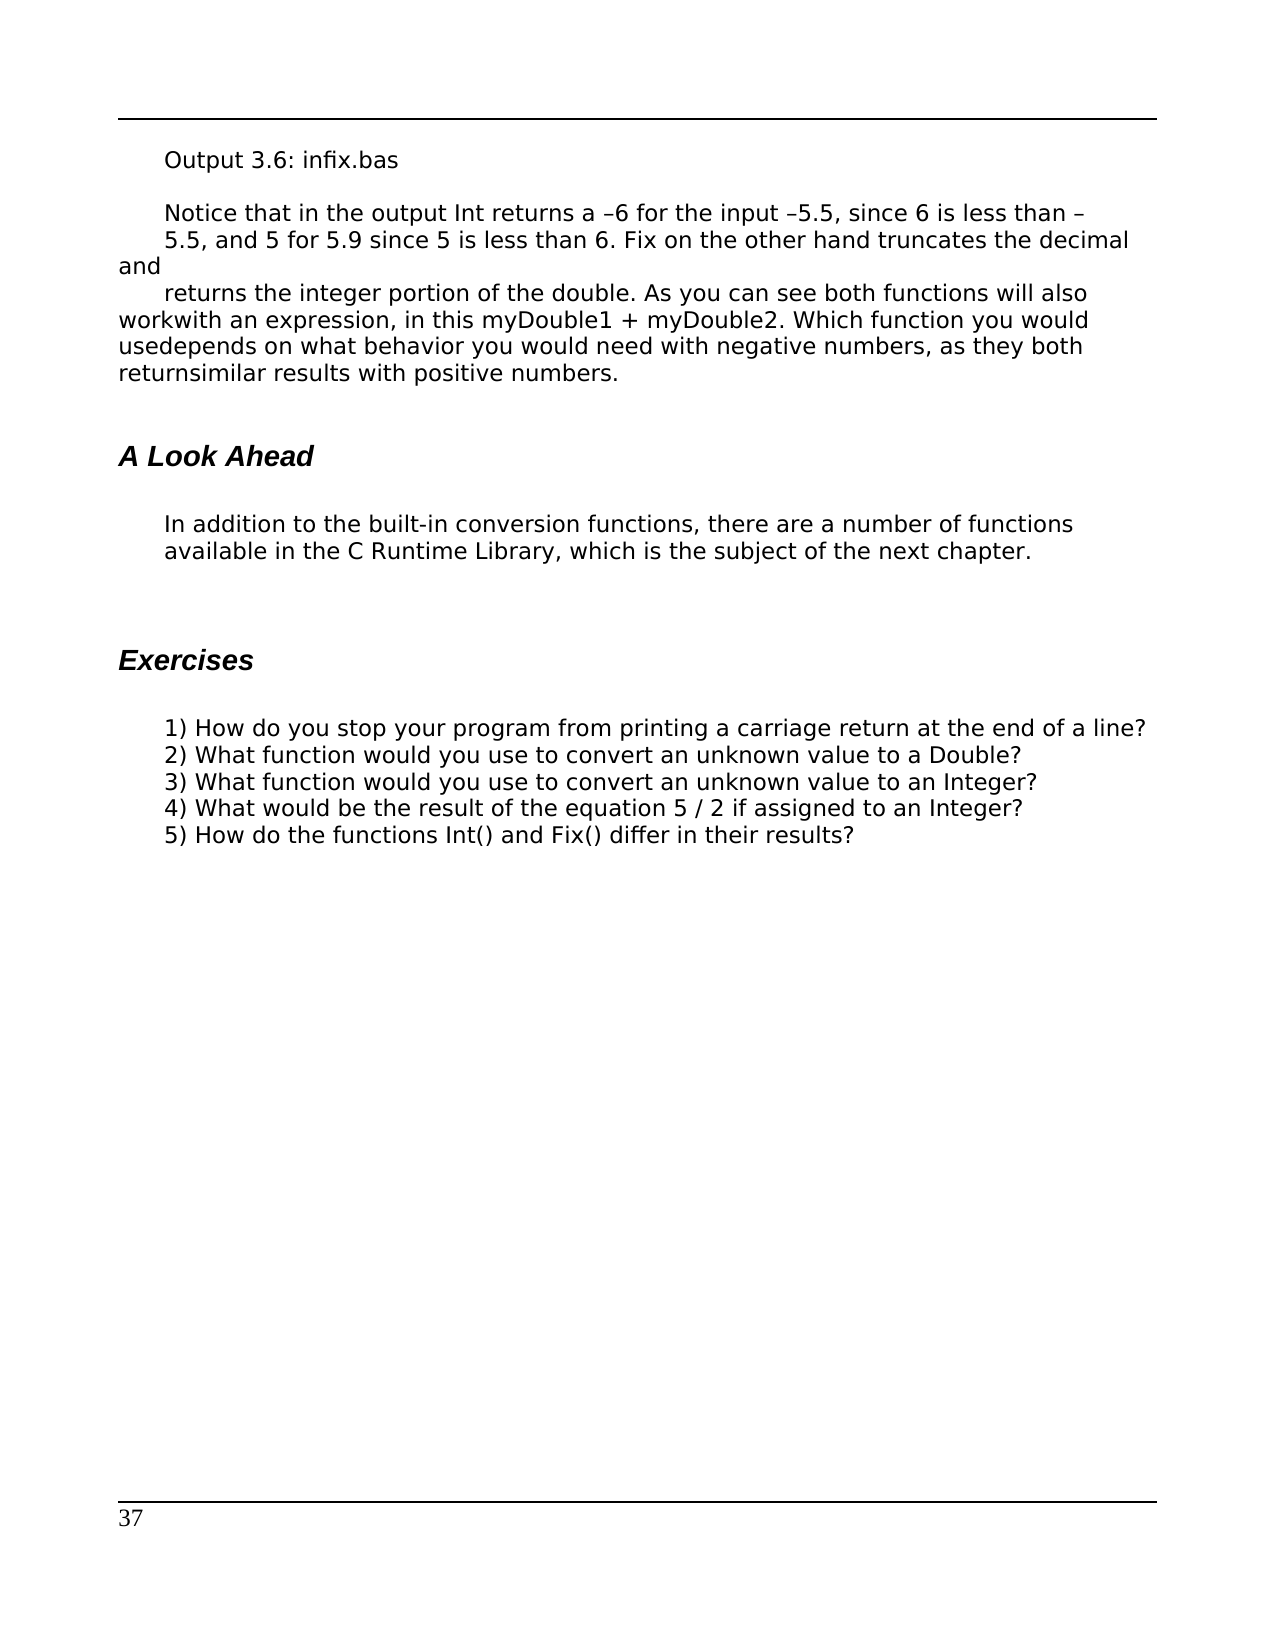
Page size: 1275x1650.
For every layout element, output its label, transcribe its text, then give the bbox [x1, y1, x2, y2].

text 2) What function would you use to convert an unknown value to a Double? [118, 742, 1157, 769]
text 5.5, and 5 for 5.9 since 5 is less than 6. Fix on the other hand truncates the decimal and [118, 227, 1157, 280]
text 5) How do the functions Int() and Fix() differ in their results? [118, 822, 1157, 849]
subtitle A Look Ahead [118, 438, 1157, 472]
text In addition to the built-in conversion functions, there are a number of functions [118, 511, 1157, 538]
text available in the C Runtime Library, which is the subject of the next chapter. [118, 538, 1157, 564]
text 3) What function would you use to convert an unknown value to an Integer? [118, 769, 1157, 796]
text returns the integer portion of the double. As you can see both functions will also workwith an expression, in this myDouble1 + myDouble2. Which function you would usedepends on what behavior you would need with negative numbers, as they both returnsimilar results with positive numbers. [118, 280, 1157, 387]
subtitle Exercises [118, 643, 1157, 676]
text 1) How do you stop your program from printing a carriage return at the end of a line? [118, 716, 1157, 742]
text 4) What would be the result of the equation 5 / 2 if assigned to an Integer? [118, 796, 1157, 822]
text Output 3.6: infix.bas [118, 147, 1157, 173]
text Notice that in the output Int returns a –6 for the input –5.5, since 6 is less than – [118, 200, 1157, 227]
